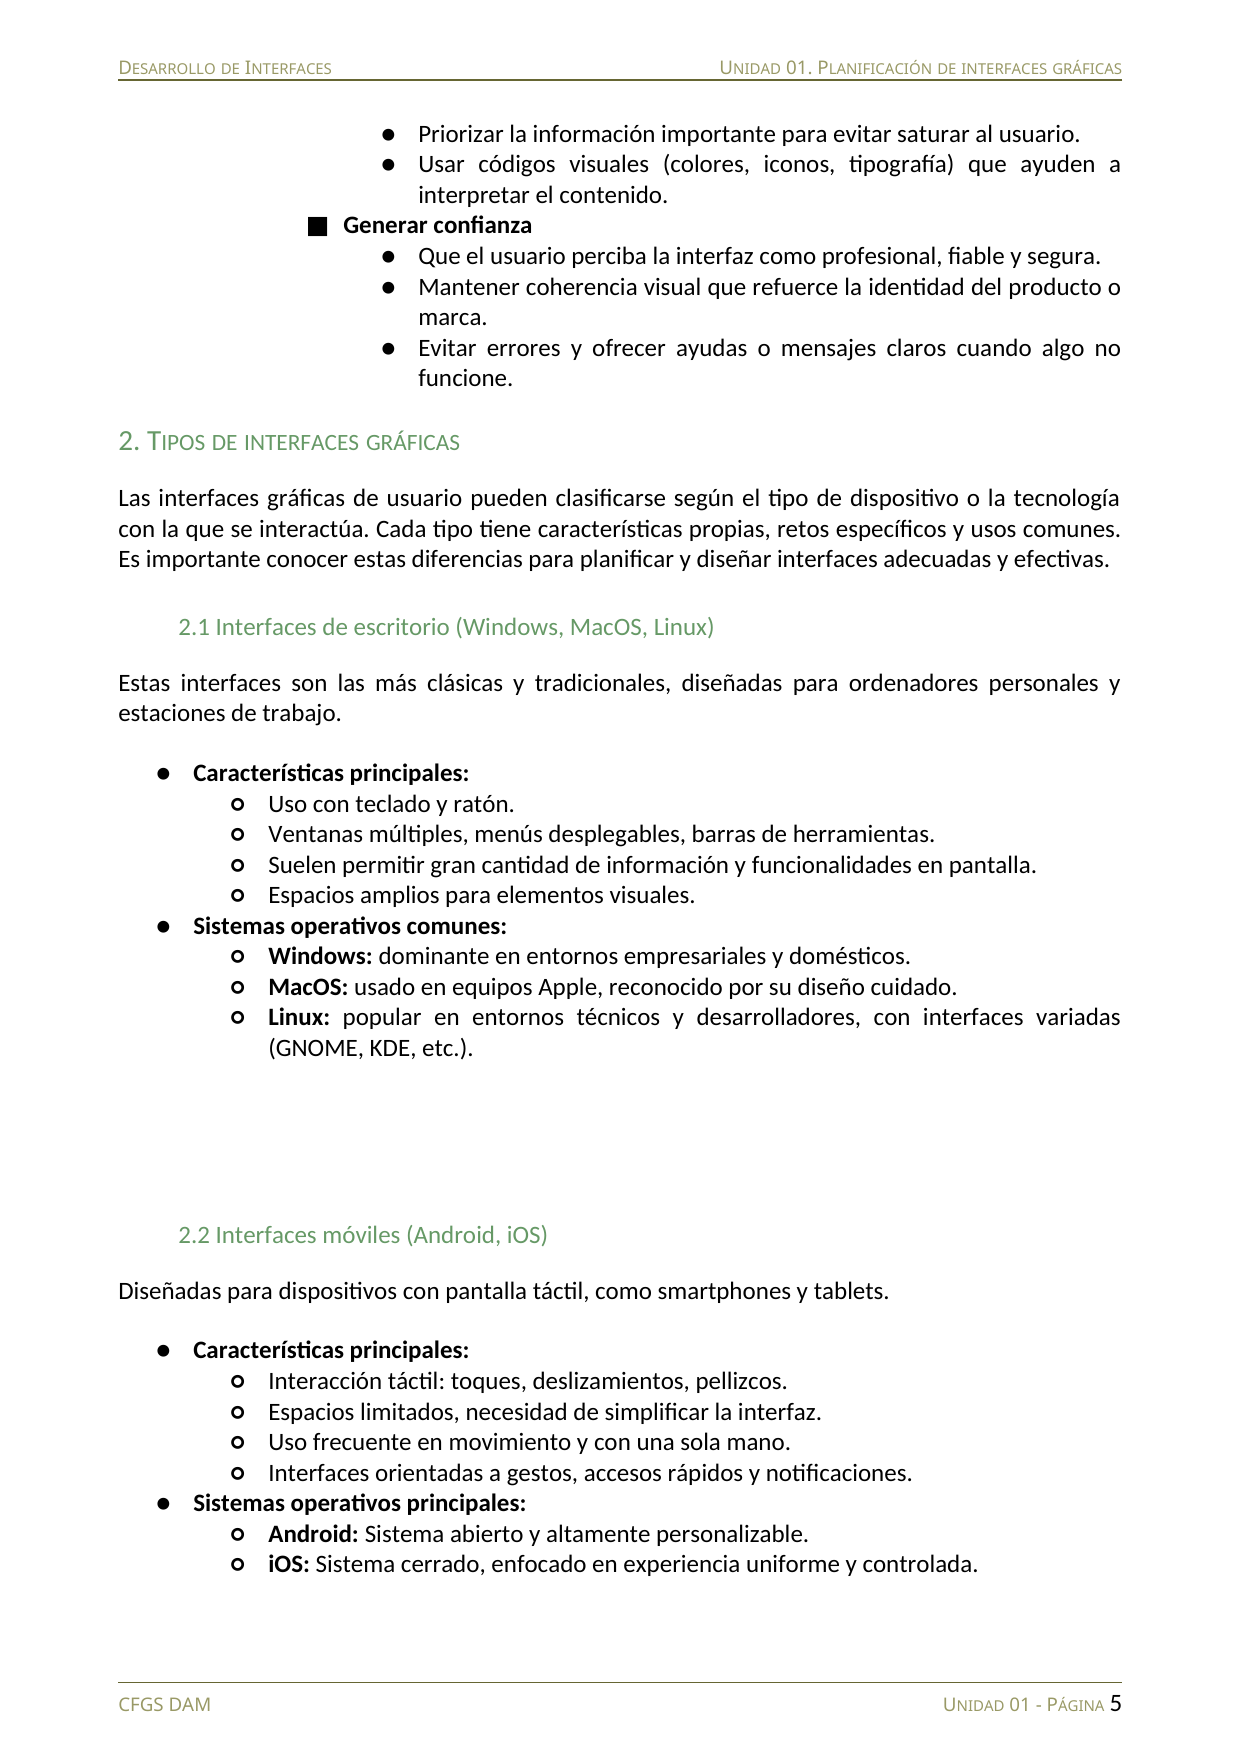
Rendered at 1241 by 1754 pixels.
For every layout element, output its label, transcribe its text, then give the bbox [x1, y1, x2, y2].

list Sistemas operativos principales: [156, 1487, 1122, 1518]
text Las interfaces gráficas de usuario pueden clasificarse según el tipo de dispositivo o la tecnología con la que se interactúa. Cada tipo tiene características propias, retos específicos y usos comunes. Es importante conocer estas diferencias para planificar y diseñar interfaces adecuadas y efectivas. [118, 482, 1122, 574]
list Priorizar la información importante para evitar saturar al usuario. [381, 118, 1122, 148]
list Ventanas múltiples, menús desplegables, barras de herramientas. [231, 818, 1122, 849]
list Características principales: [156, 1334, 1122, 1365]
text Diseñadas para dispositivos con pantalla táctil, como smartphones y tablets. [118, 1275, 1122, 1305]
list MacOS: usado en equipos Apple, reconocido por su diseño cuidado. [231, 971, 1122, 1001]
text Estas interfaces son las más clásicas y tradicionales, diseñadas para ordenadores personales y estaciones de trabajo. [118, 667, 1122, 728]
list Linux: popular en entornos técnicos y desarrolladores, con interfaces variadas (GNOME, KDE, etc.). [231, 1001, 1122, 1062]
list Suelen permitir gran cantidad de información y funcionalidades en pantalla. [231, 849, 1122, 879]
subtitle 2. Tipos de interfaces gráficas [118, 422, 1122, 457]
list Windows: dominante en entornos empresariales y domésticos. [231, 940, 1122, 971]
list Android: Sistema abierto y altamente personalizable. [231, 1518, 1122, 1548]
list Usar códigos visuales (colores, iconos, tipografía) que ayuden a interpretar el contenido. [381, 148, 1122, 209]
list Generar confianza [306, 209, 1122, 240]
list Sistemas operativos comunes: [118, 910, 1122, 940]
list Espacios limitados, necesidad de simplificar la interfaz. [231, 1396, 1122, 1426]
list Interfaces orientadas a gestos, accesos rápidos y notificaciones. [231, 1457, 1122, 1487]
list iOS: Sistema cerrado, enfocado en experiencia uniforme y controlada. [231, 1548, 1122, 1579]
subtitle 2.2 Interfaces móviles (Android, iOS) [178, 1219, 1122, 1250]
list Espacios amplios para elementos visuales. [231, 879, 1122, 910]
list Uso con teclado y ratón. [231, 788, 1122, 818]
list Que el usuario perciba la interfaz como profesional, fiable y segura. [381, 240, 1122, 271]
subtitle 2.1 Interfaces de escritorio (Windows, MacOS, Linux) [178, 612, 1122, 642]
list Interacción táctil: toques, deslizamientos, pellizcos. [231, 1365, 1122, 1396]
list Mantener coherencia visual que refuerce la identidad del producto o marca. [381, 271, 1122, 332]
list Evitar errores y ofrecer ayudas o mensajes claros cuando algo no funcione. [381, 332, 1122, 393]
list Características principales: [118, 757, 1122, 788]
list Uso frecuente en movimiento y con una sola mano. [231, 1426, 1122, 1457]
